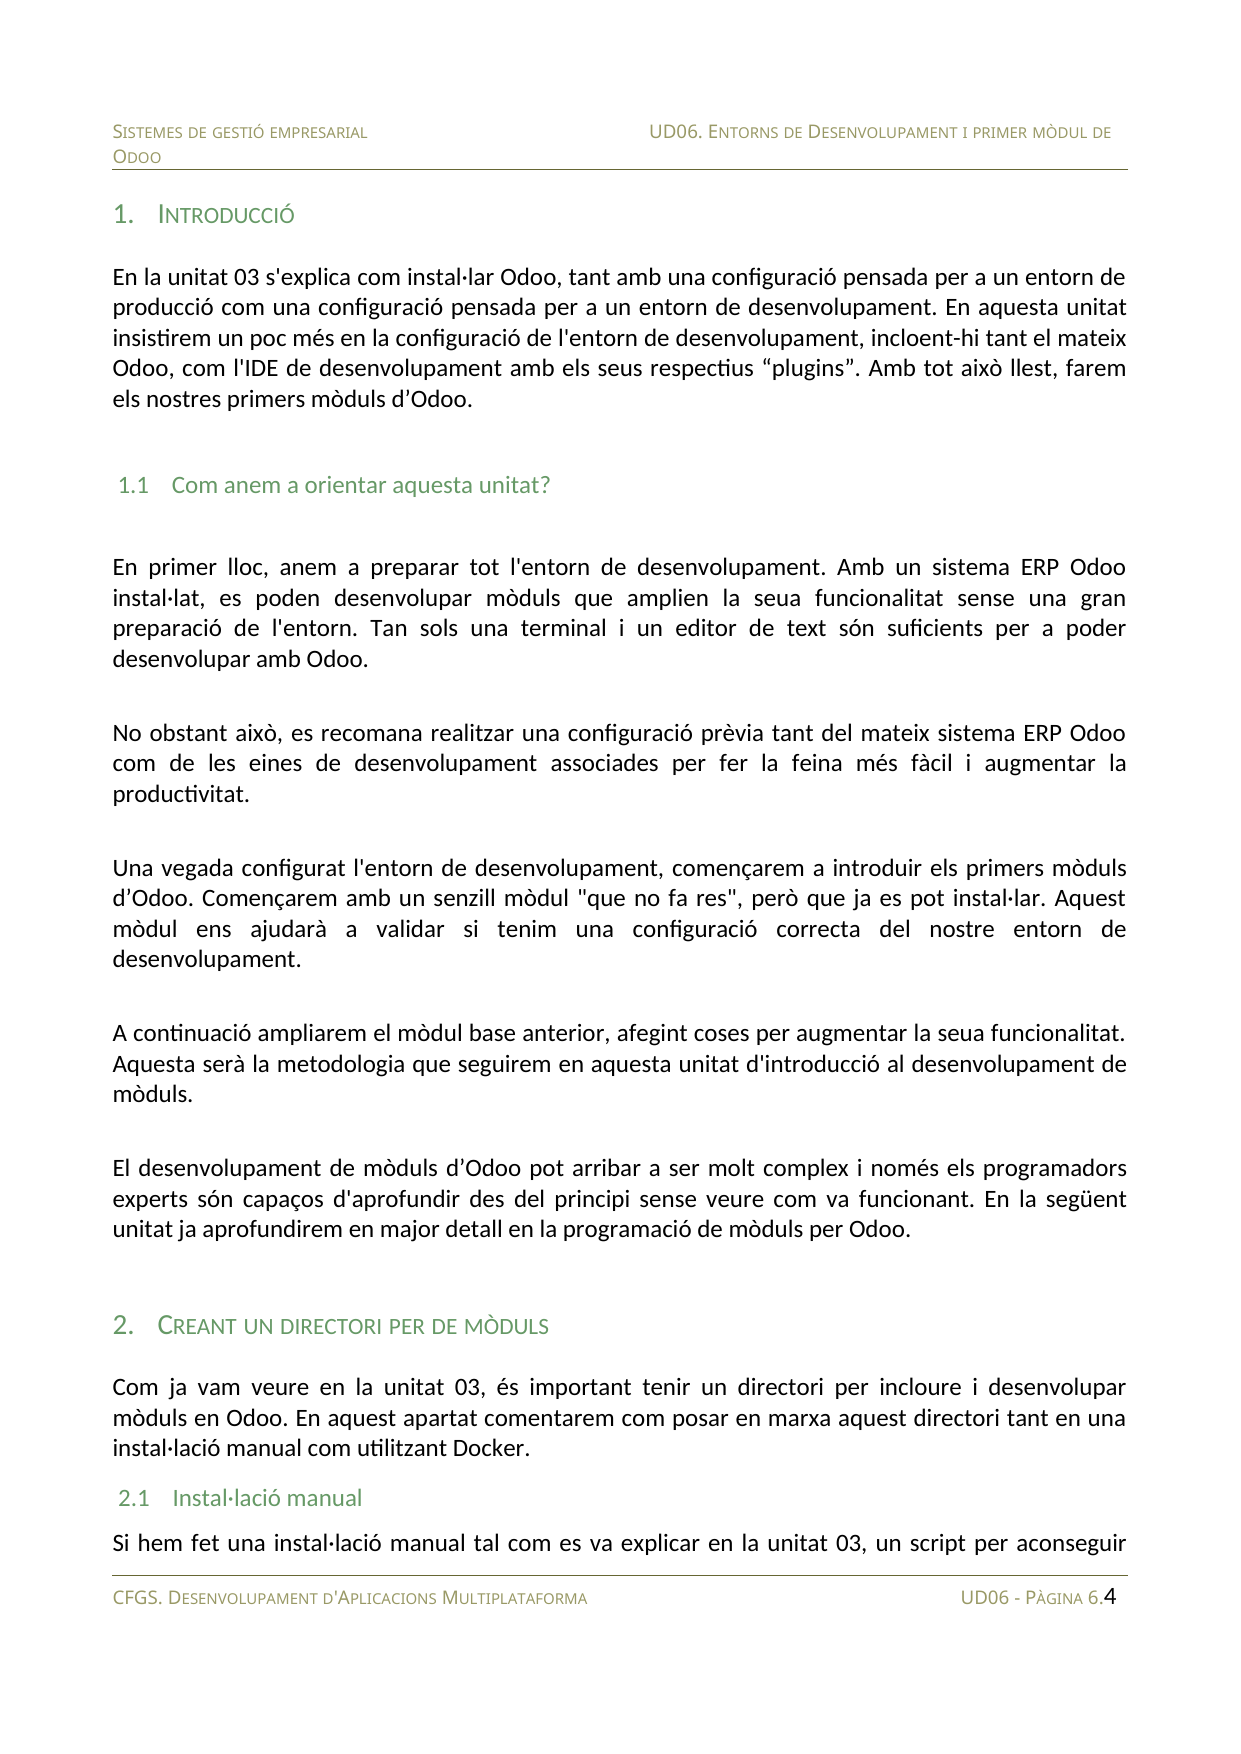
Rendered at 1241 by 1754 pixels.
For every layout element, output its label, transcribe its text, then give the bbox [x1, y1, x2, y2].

text Com ja vam veure en la unitat 03, és important tenir un directori per incloure i desenvolupar mòduls en Odoo. En aquest apartat comentarem com posar en marxa aquest directori tant en una instal·lació manual com utilitzant Docker. [112, 1372, 1128, 1463]
text No obstant això, es recomana realitzar una configuració prèvia tant del mateix sistema ERP Odoo com de les eines de desenvolupament associades per fer la feina més fàcil i augmentar la productivitat. [112, 717, 1128, 808]
text A continuació ampliarem el mòdul base anterior, afegint coses per augmentar la seua funcionalitat. Aquesta serà la metodologia que seguirem en aquesta unitat d'introducció al desenvolupament de mòduls. [112, 1017, 1128, 1109]
subtitle Introducció [112, 195, 1128, 231]
text Una vegada configurat l'entorn de desenvolupament, començarem a introduir els primers mòduls d’Odoo. Començarem amb un senzill mòdul "que no fa res", però que ja es pot instal·lar. Aquest mòdul ens ajudarà a validar si tenim una configuració correcta del nostre entorn de desenvolupament. [112, 852, 1128, 974]
subtitle Instal·lació manual [112, 1482, 1128, 1512]
text Si hem fet una instal·lació manual tal com es va explicar en la unitat 03, un script per aconseguir [112, 1527, 1128, 1558]
subtitle Creant un directori per de mòduls [112, 1306, 1128, 1341]
subtitle Com anem a orientar aquesta unitat? [112, 469, 1128, 500]
text En la unitat 03 s'explica com instal·lar Odoo, tant amb una configuració pensada per a un entorn de producció com una configuració pensada per a un entorn de desenvolupament. En aquesta unitat insistirem un poc més en la configuració de l'entorn de desenvolupament, incloent-hi tant el mateix Odoo, com l'IDE de desenvolupament amb els seus respectius “plugins”. Amb tot això llest, farem els nostres primers mòduls d’Odoo. [112, 261, 1128, 413]
text El desenvolupament de mòduls d’Odoo pot arribar a ser molt complex i només els programadors experts són capaços d'aprofundir des del principi sense veure com va funcionant. En la següent unitat ja aprofundirem en major detall en la programació de mòduls per Odoo. [112, 1152, 1128, 1244]
text En primer lloc, anem a preparar tot l'entorn de desenvolupament. Amb un sistema ERP Odoo instal·lat, es poden desenvolupar mòduls que amplien la seua funcionalitat sense una gran preparació de l'entorn. Tan sols una terminal i un editor de text són suficients per a poder desenvolupar amb Odoo. [112, 551, 1128, 673]
